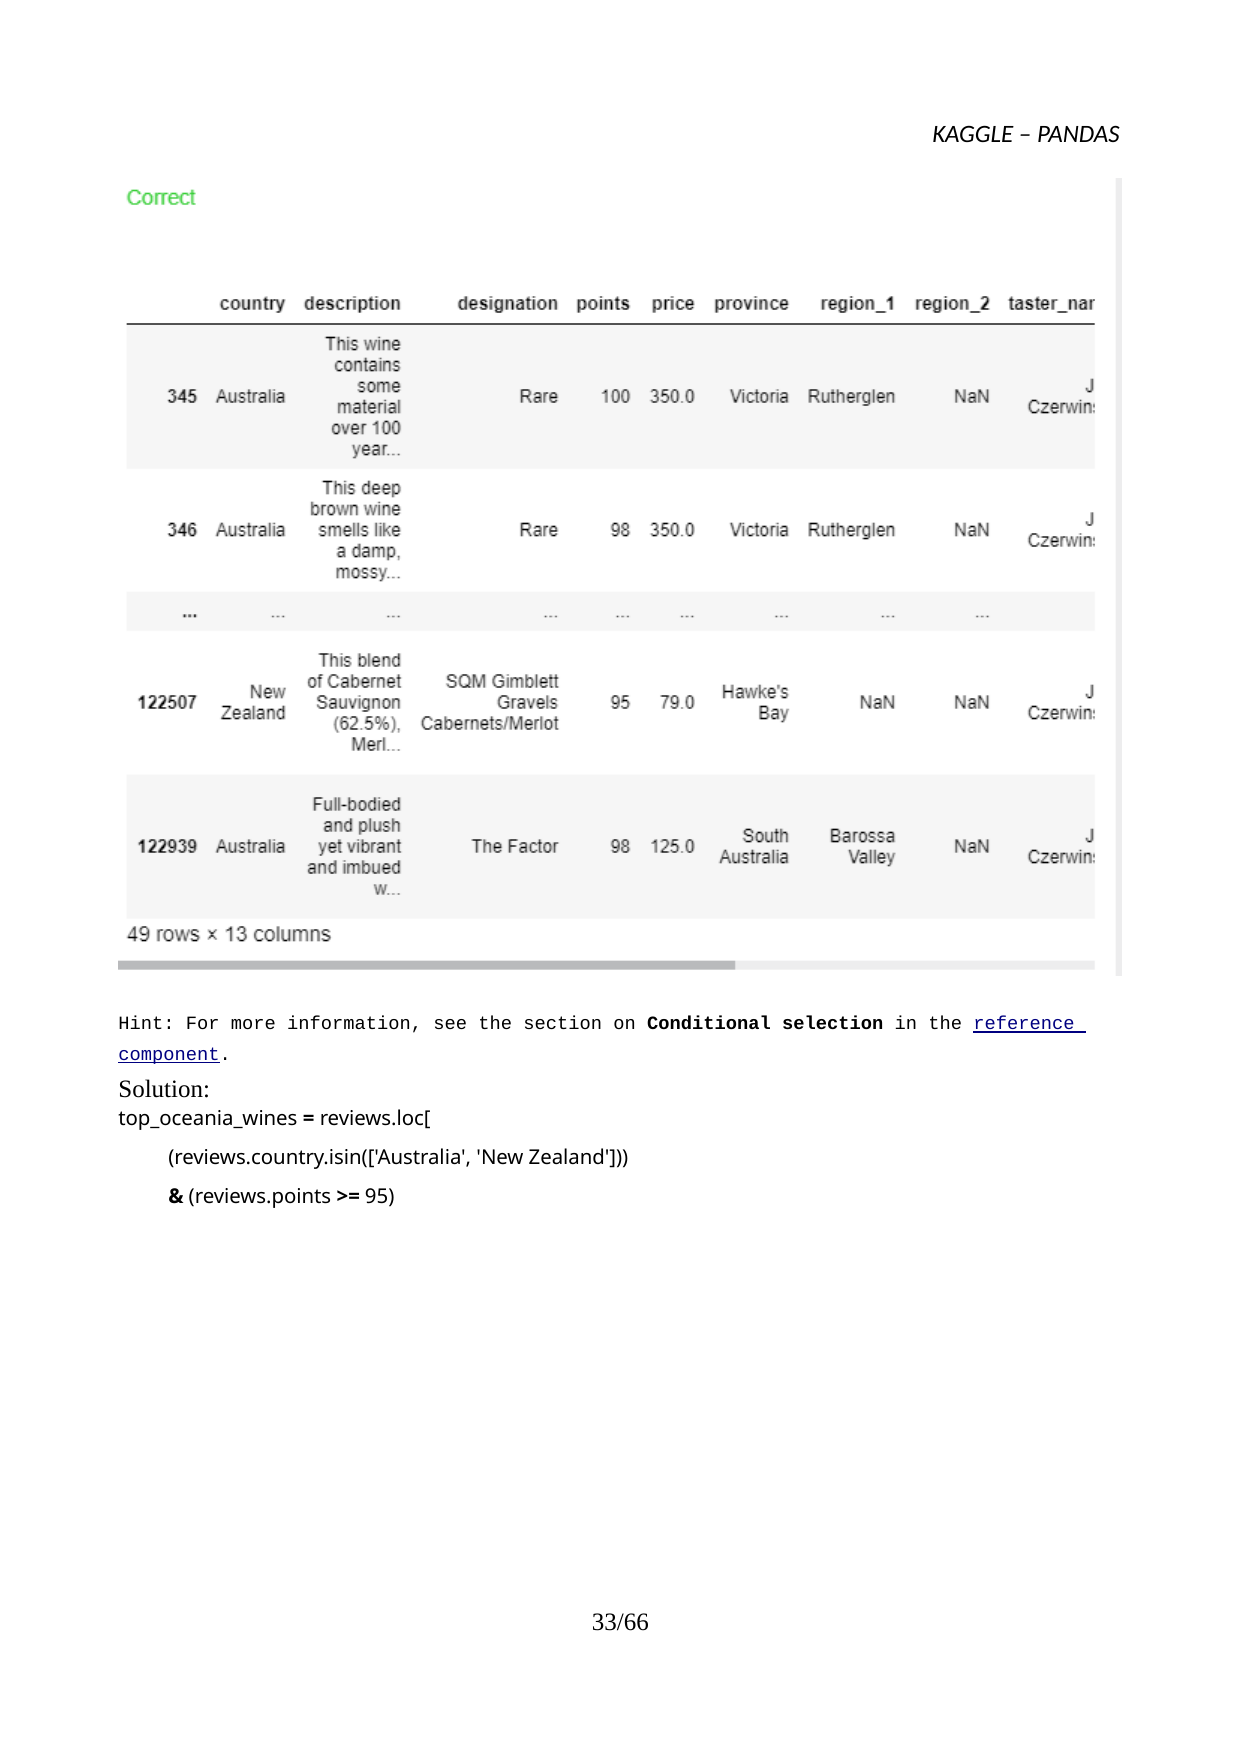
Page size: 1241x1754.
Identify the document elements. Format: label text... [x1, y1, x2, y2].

text (reviews.country.isin(['Australia', 'New Zealand'])) [118, 1142, 1122, 1170]
text & (reviews.points >= 95) [118, 1182, 1122, 1210]
text Hint: For more information, see the section on Conditional selection in the reference component. [118, 1014, 1122, 1066]
text top_oceania_wines = reviews.loc[ [118, 1103, 1122, 1131]
text Solution: [118, 1074, 1122, 1103]
picture [118, 178, 1122, 976]
